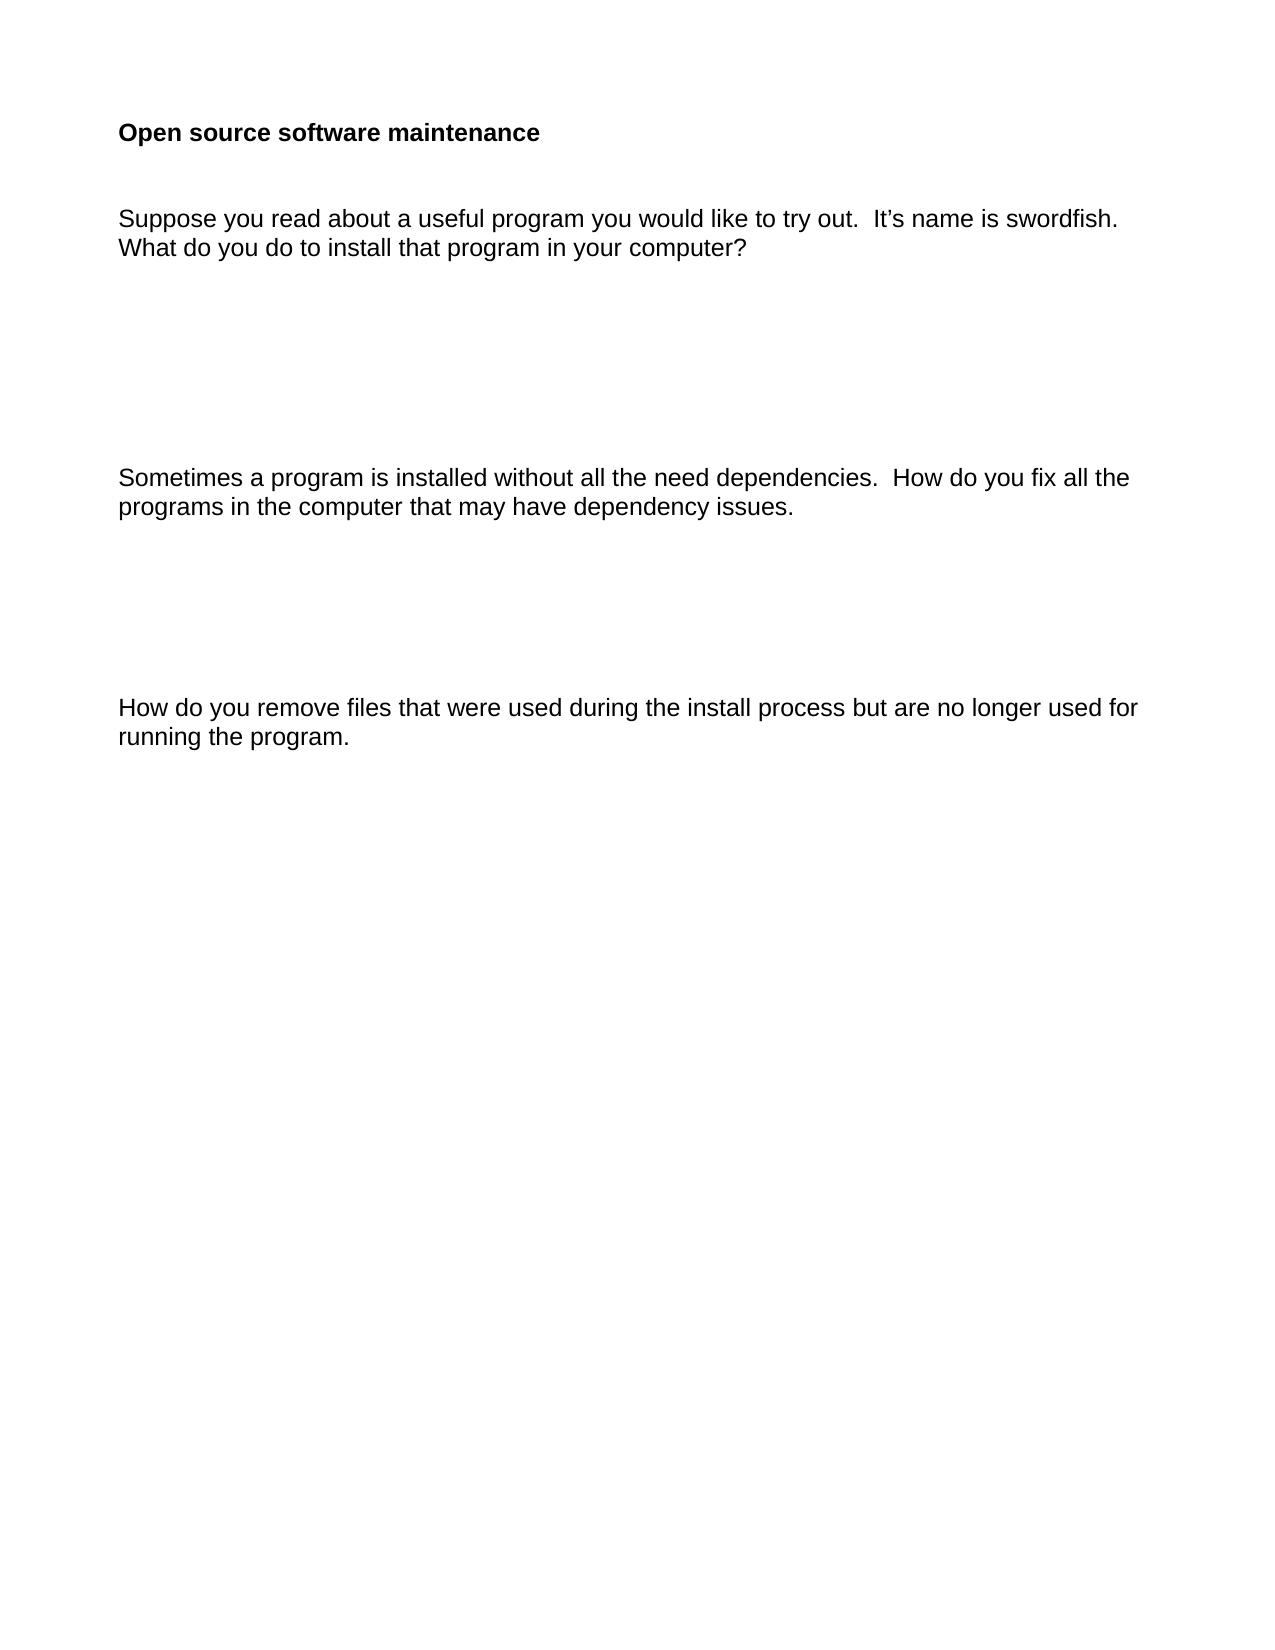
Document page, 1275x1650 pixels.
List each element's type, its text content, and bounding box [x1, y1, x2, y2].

text Open source software maintenance [118, 118, 1157, 147]
text Sometimes a program is installed without all the need dependencies. How do you fix all the programs in the computer that may have dependency issues. [118, 463, 1157, 521]
text How do you remove files that were used during the install process but are no longer used for running the program. [118, 693, 1157, 751]
text Suppose you read about a useful program you would like to try out. It’s name is swordfish. What do you do to install that program in your computer? [118, 204, 1157, 262]
